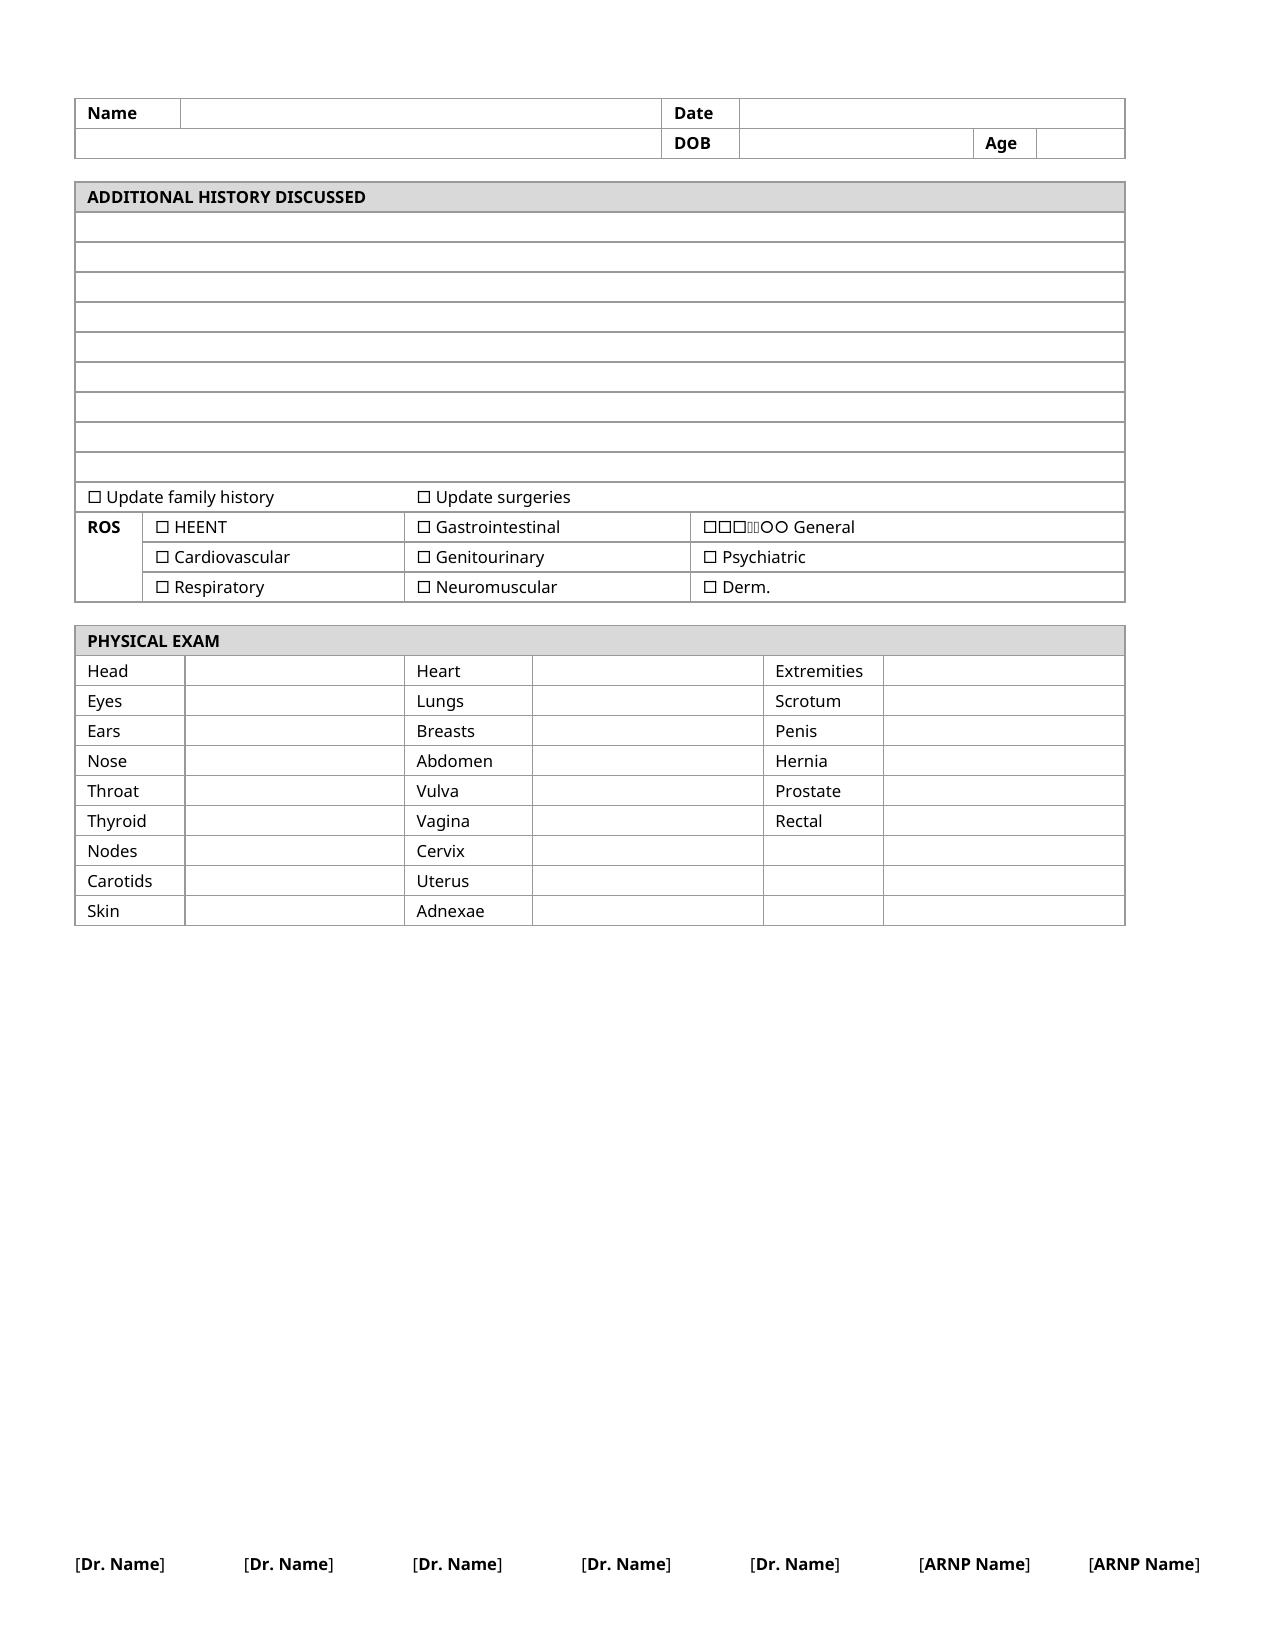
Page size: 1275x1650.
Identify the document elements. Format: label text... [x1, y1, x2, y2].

table_cell Hernia [764, 746, 883, 775]
table_cell [186, 776, 404, 805]
table_cell  Psychiatric [691, 543, 1124, 571]
table_cell ROS [76, 513, 142, 541]
table_cell [533, 806, 763, 835]
table_cell Thyroid [76, 806, 184, 835]
table_cell Extremities [764, 656, 883, 685]
table_cell Age [974, 129, 1036, 158]
table_cell Eyes [76, 686, 184, 715]
table_cell [884, 836, 1124, 865]
table_cell [76, 393, 1124, 421]
table_cell Breasts [405, 716, 532, 745]
table_cell [76, 273, 1124, 301]
table_cell [186, 746, 404, 775]
table_cell Adnexae [405, 896, 532, 925]
table_cell Additional History Discussed [76, 183, 1124, 211]
table_cell Nodes [76, 836, 184, 865]
table_cell Vulva [405, 776, 532, 805]
table_cell Ears [76, 716, 184, 745]
table_cell [533, 776, 763, 805]
table_cell [186, 896, 404, 925]
table_cell [884, 866, 1124, 895]
table_cell Penis [764, 716, 883, 745]
table_cell Scrotum [764, 686, 883, 715]
table_cell [884, 776, 1124, 805]
table_cell [76, 333, 1124, 361]
table_cell  Gastrointestinal [405, 513, 690, 541]
table_cell [76, 213, 1124, 241]
table_cell DOB [662, 129, 739, 158]
table_cell Lungs [405, 686, 532, 715]
table_cell [764, 866, 883, 895]
table_cell Physical Exam [76, 626, 1124, 655]
table_cell Rectal [764, 806, 883, 835]
table_cell Uterus [405, 866, 532, 895]
table_cell [75, 603, 1125, 625]
table_header Date [662, 99, 739, 128]
table_cell Carotids [76, 866, 184, 895]
table_cell [76, 243, 1124, 271]
table_cell Skin [76, 896, 184, 925]
table_cell [764, 836, 883, 865]
table_header [181, 99, 661, 128]
table_cell [533, 686, 763, 715]
table_cell [533, 836, 763, 865]
table_cell  Update surgeries [404, 483, 1124, 511]
table_cell Heart [405, 656, 532, 685]
table_cell [76, 303, 1124, 331]
table_cell  Derm. [691, 573, 1124, 601]
table_cell [76, 129, 661, 158]
table_cell [75, 159, 1125, 181]
table_cell [884, 806, 1124, 835]
table_cell [186, 866, 404, 895]
table_header Name [76, 99, 180, 128]
table_cell [76, 453, 1124, 481]
table_cell [884, 686, 1124, 715]
table_cell [533, 896, 763, 925]
table_cell Abdomen [405, 746, 532, 775]
table_cell Nose [76, 746, 184, 775]
table_cell Throat [76, 776, 184, 805]
table_cell  Cardiovascular [143, 543, 404, 571]
table_header [740, 99, 1124, 128]
table_cell [186, 656, 404, 685]
table_cell Head [76, 656, 184, 685]
table_cell [76, 541, 142, 571]
table_cell [533, 656, 763, 685]
table_cell [76, 571, 142, 601]
table_cell [764, 896, 883, 925]
table_cell [186, 806, 404, 835]
table_cell [186, 686, 404, 715]
table_cell [884, 716, 1124, 745]
table_cell  Respiratory [143, 573, 404, 601]
table_cell [740, 129, 973, 158]
table_cell [186, 836, 404, 865]
table_cell  General [691, 513, 1124, 541]
table_cell [533, 866, 763, 895]
table_cell [76, 363, 1124, 391]
table_cell [533, 746, 763, 775]
table_cell [884, 656, 1124, 685]
table_cell [884, 896, 1124, 925]
table_cell Cervix [405, 836, 532, 865]
table_cell Prostate [764, 776, 883, 805]
table_cell [186, 716, 404, 745]
table_cell [884, 746, 1124, 775]
table_cell [76, 423, 1124, 451]
table_cell  Update family history [76, 483, 404, 511]
table_cell  Genitourinary [405, 543, 690, 571]
table_cell  Neuromuscular [405, 573, 690, 601]
table_cell  HEENT [143, 513, 404, 541]
table_cell [533, 716, 763, 745]
table_cell Vagina [405, 806, 532, 835]
table_cell [1037, 129, 1124, 158]
